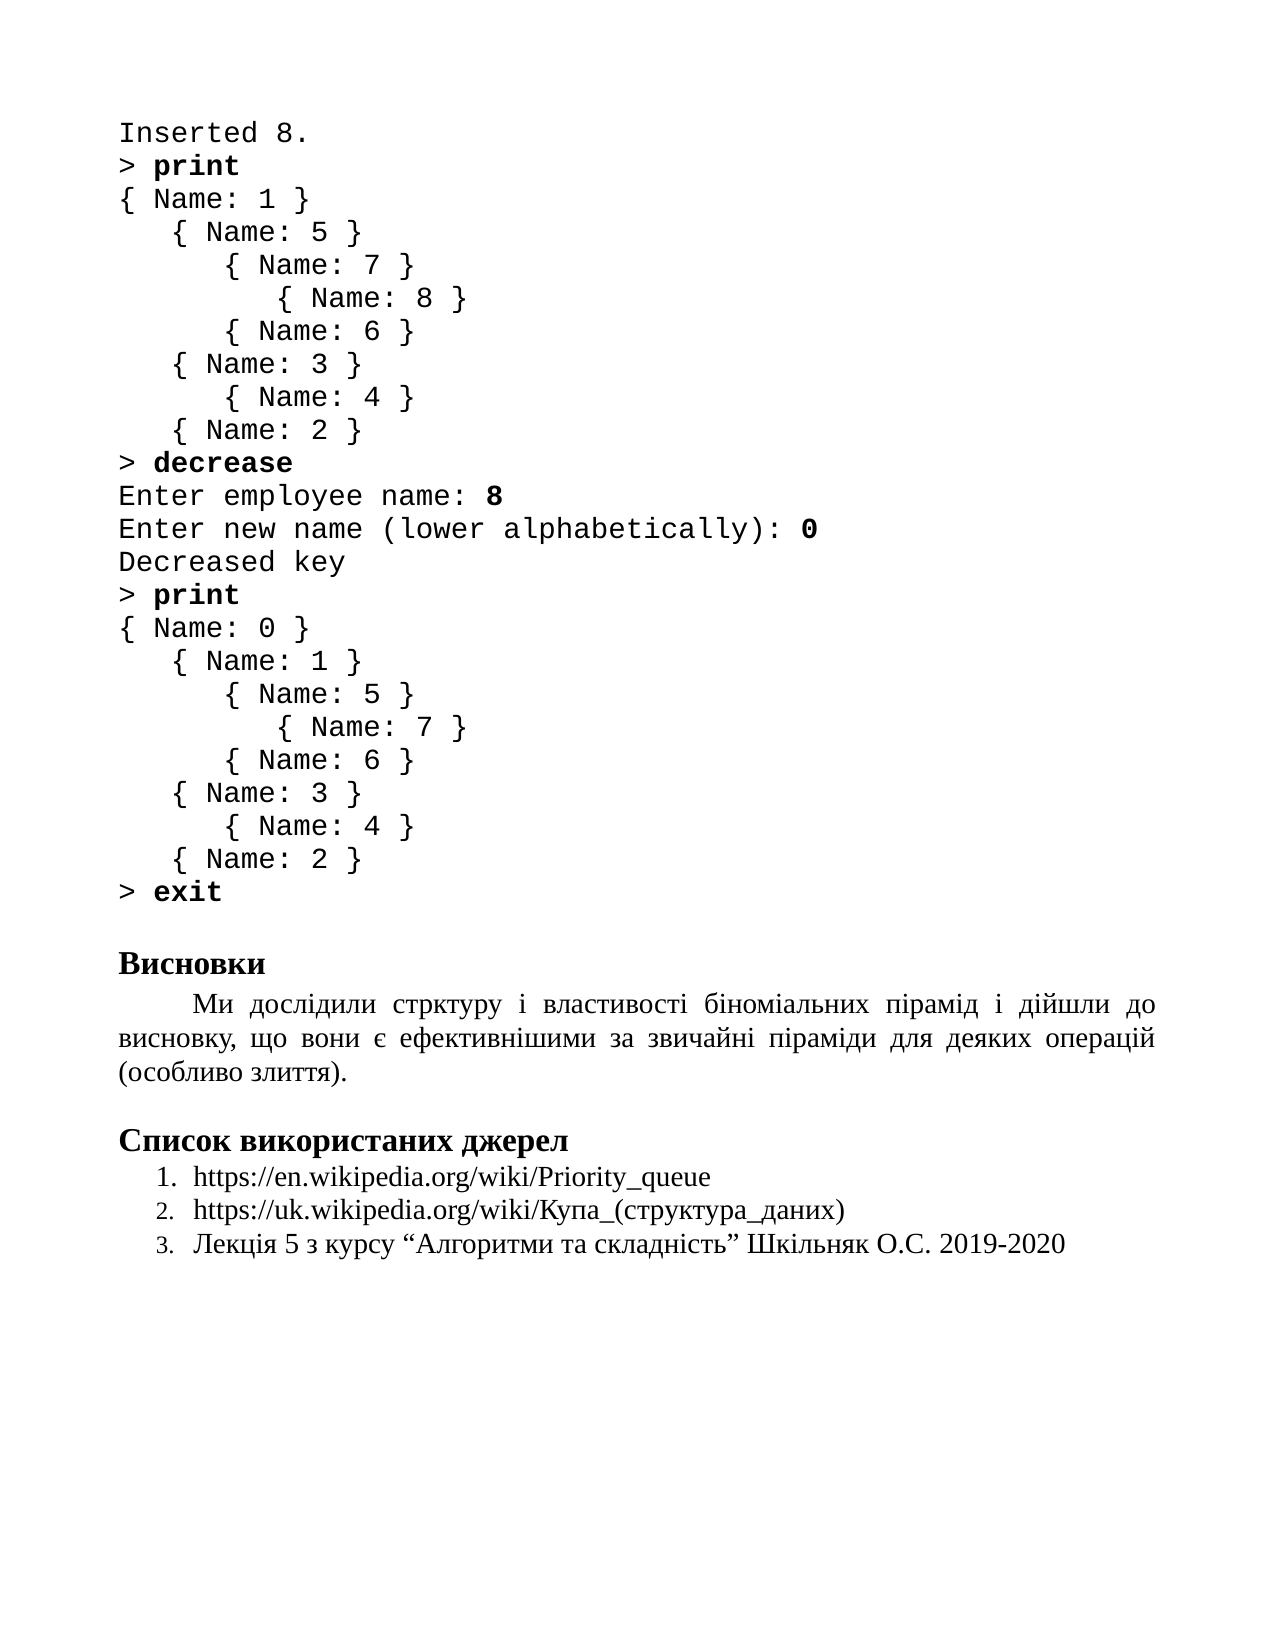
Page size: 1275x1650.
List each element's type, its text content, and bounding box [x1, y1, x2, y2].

text Enter employee name: 8 [118, 481, 1157, 514]
text Enter new name (lower alphabetically): 0 [118, 514, 1157, 547]
text { Name: 7 } [118, 250, 1157, 283]
text Ми дослідили стрктуру і властивості біноміальних пірамід і дійшли до висновку, що вони є ефективнішими за звичайні піраміди для деяких операцій (особливо злиття). [118, 982, 1157, 1087]
text { Name: 7 } [118, 712, 1157, 746]
text Список використаних джерел [118, 1120, 1157, 1159]
text { Name: 4 } [118, 382, 1157, 415]
text { Name: 2 } [118, 844, 1157, 878]
text > print [118, 580, 1157, 613]
text Decreased key [118, 547, 1157, 580]
text Inserted 8. [118, 118, 1157, 151]
list Лекція 5 з курсу “Алгоритми та складність” Шкільняк О.С. 2019-2020 [156, 1226, 1157, 1259]
text { Name: 5 } [118, 217, 1157, 250]
text > decrease [118, 448, 1157, 481]
text Висновки [118, 944, 1157, 982]
text { Name: 3 } [118, 349, 1157, 382]
list https://en.wikipedia.org/wiki/Priority_queue [156, 1159, 1157, 1192]
text > exit [118, 878, 1157, 911]
text { Name: 3 } [118, 778, 1157, 812]
text > print [118, 151, 1157, 184]
text { Name: 1 } [118, 184, 1157, 217]
text { Name: 2 } [118, 415, 1157, 448]
text { Name: 8 } [118, 283, 1157, 316]
text { Name: 0 } [118, 613, 1157, 646]
text { Name: 6 } [118, 316, 1157, 349]
text { Name: 1 } [118, 646, 1157, 679]
text { Name: 5 } [118, 679, 1157, 712]
list https://uk.wikipedia.org/wiki/Купа_(структура_даних) [156, 1192, 1157, 1226]
text { Name: 4 } [118, 812, 1157, 844]
text { Name: 6 } [118, 746, 1157, 778]
